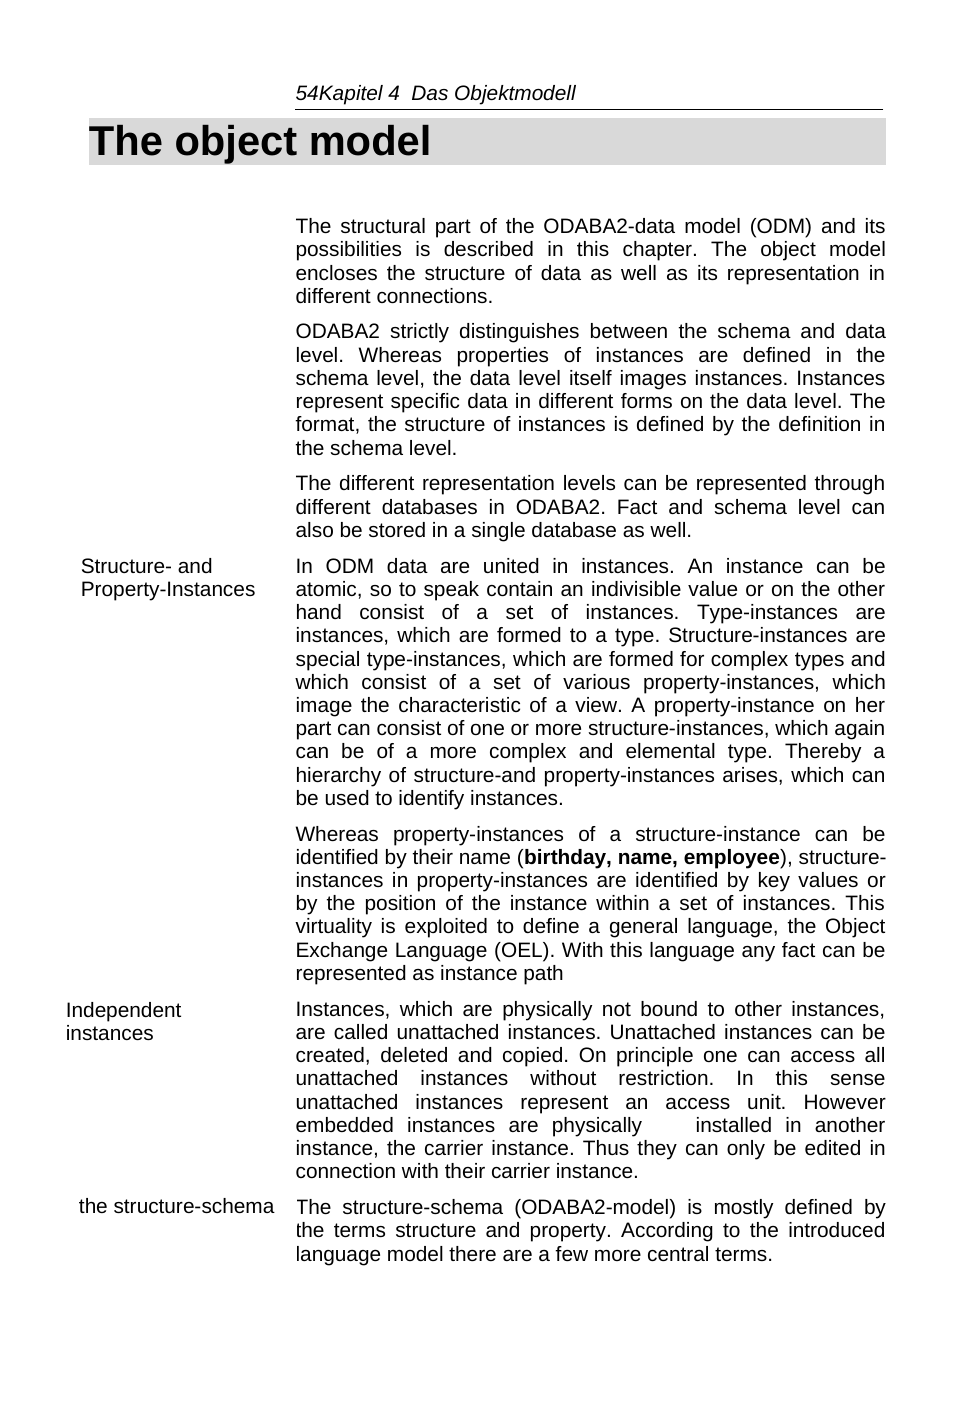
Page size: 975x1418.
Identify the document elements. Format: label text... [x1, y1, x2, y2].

text the structure-schema [79, 1194, 277, 1218]
text The structure-schema (ODABA2-model) is mostly defined by the terms structure and property. According to the introduced language model there are a few more central terms. [297, 1196, 886, 1265]
text ODABA2 strictly distinguishes between the schema and data level. Whereas properties of instances are defined in the schema level, the data level itself images instances. Instances represent specific data in different forms on the data level. The format, the structure of instances is defined by the definition in the schema level. [295, 320, 886, 459]
text The different representation levels can be represented through different databases in ODABA2. Fact and schema level can also be stored in a single database as well. [295, 472, 886, 542]
text The structural part of the ODABA2-data model (ODM) and its possibilities is described in this chapter. The object model encloses the structure of data as well as its representation in different connections. [295, 215, 886, 308]
text Independent instances [66, 999, 264, 1045]
text Structure- and Property-Instances [81, 554, 268, 601]
text Instances, which are physically not bound to other instances, are called unattached instances. Unattached instances can be created, deleted and copied. On principle one can access all unattached instances without restriction. In this sense unattached instances represent an access unit. However embedded instances are physically installed in another instance, the carrier instance. Thus they can only be edited in connection with their carrier instance. [295, 997, 886, 1183]
text Whereas property-instances of a structure-instance can be identified by their name (birthday, name, employee), structure-instances in property-instances are identified by key values or by the position of the instance within a set of instances. This virtuality is exploited to define a general language, the Object Exchange Language (OEL). With this language any fact can be represented as instance path [295, 822, 886, 985]
text In ODM data are united in instances. An instance can be atomic, so to speak contain an indivisible value or on the other hand consist of a set of instances. Type-instances are instances, which are formed to a type. Structure-instances are special type-instances, which are formed for complex types and which consist of a set of various property-instances, which image the characteristic of a view. A property-instance on her part can consist of one or more structure-instances, which again can be of a more complex and elemental type. Thereby a hierarchy of structure-and property-instances arises, which can be used to identify instances. [295, 554, 886, 810]
subtitle The object model [89, 118, 886, 165]
